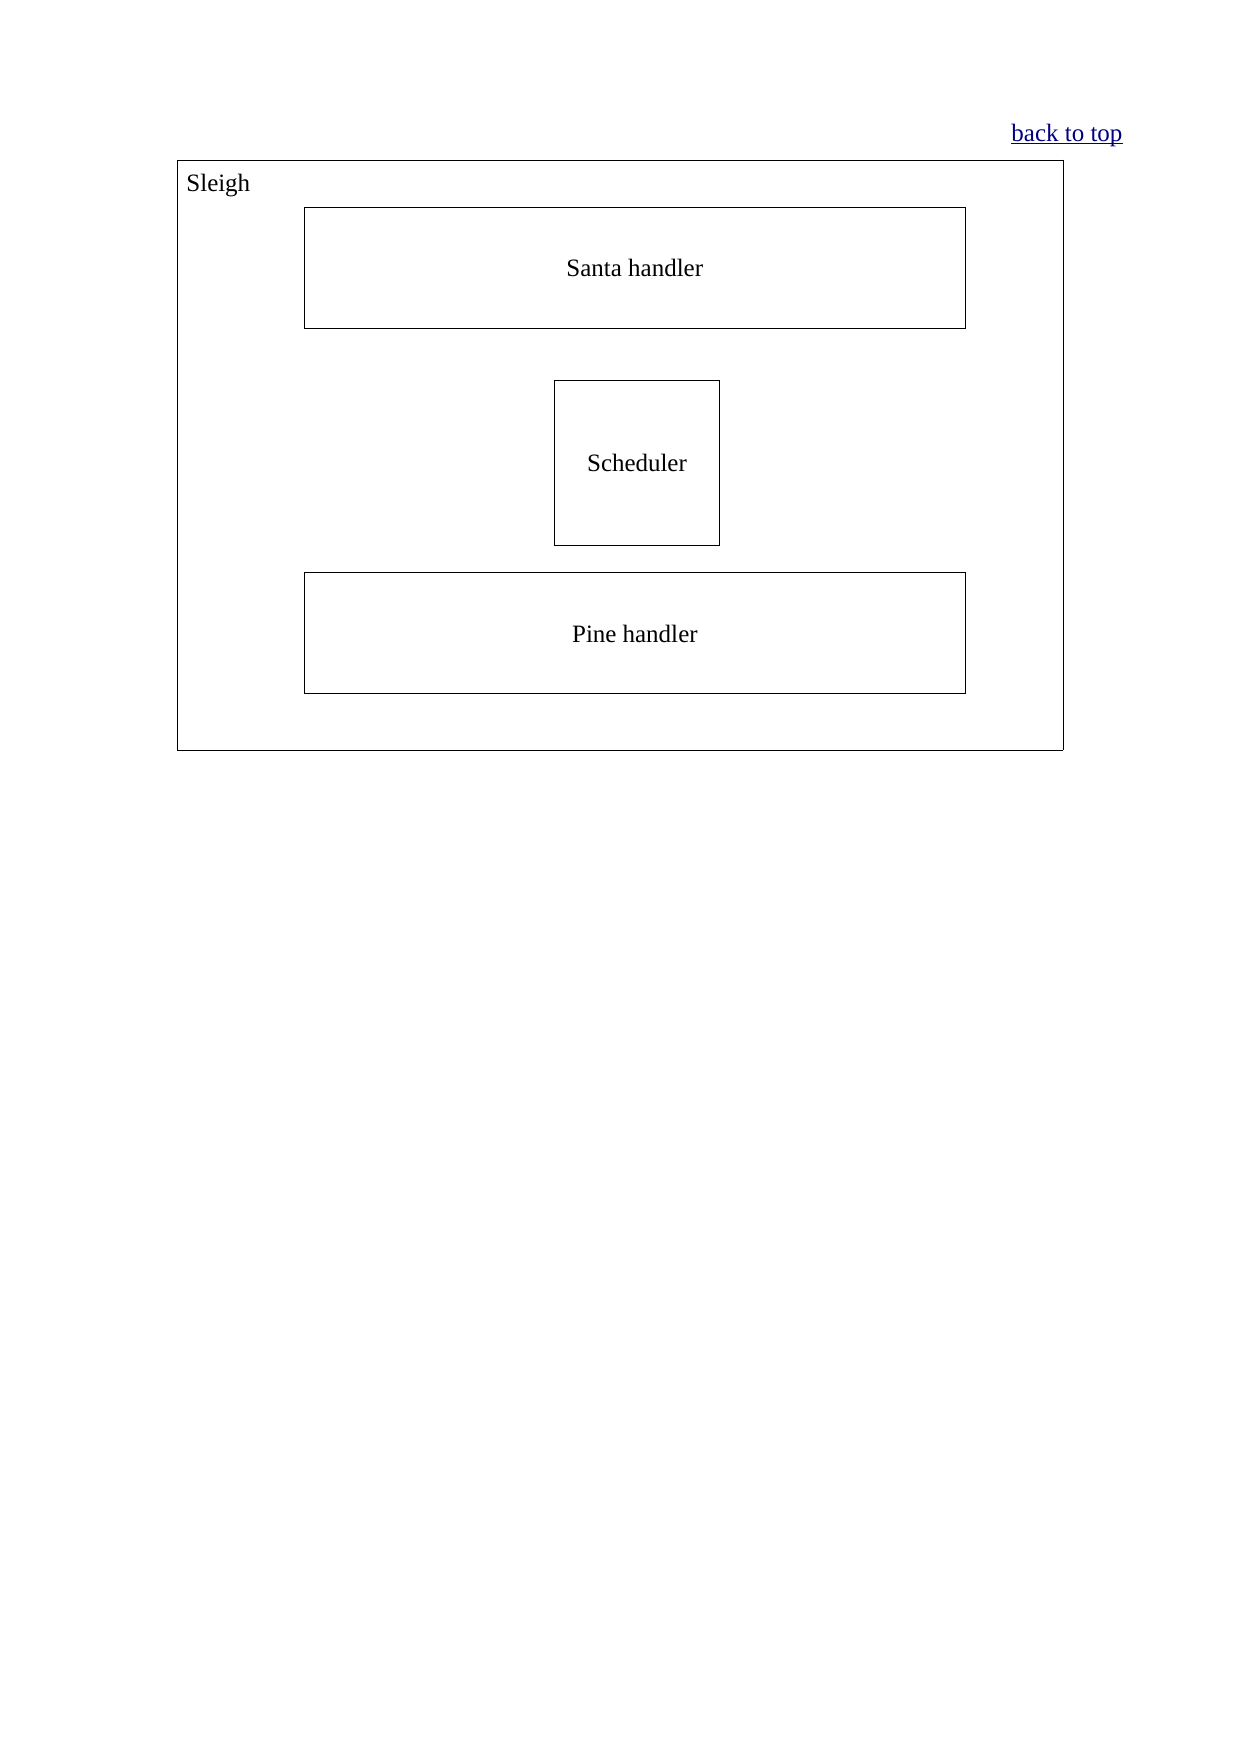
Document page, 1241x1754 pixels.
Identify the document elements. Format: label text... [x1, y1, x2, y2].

text Sleigh [186, 168, 1054, 197]
